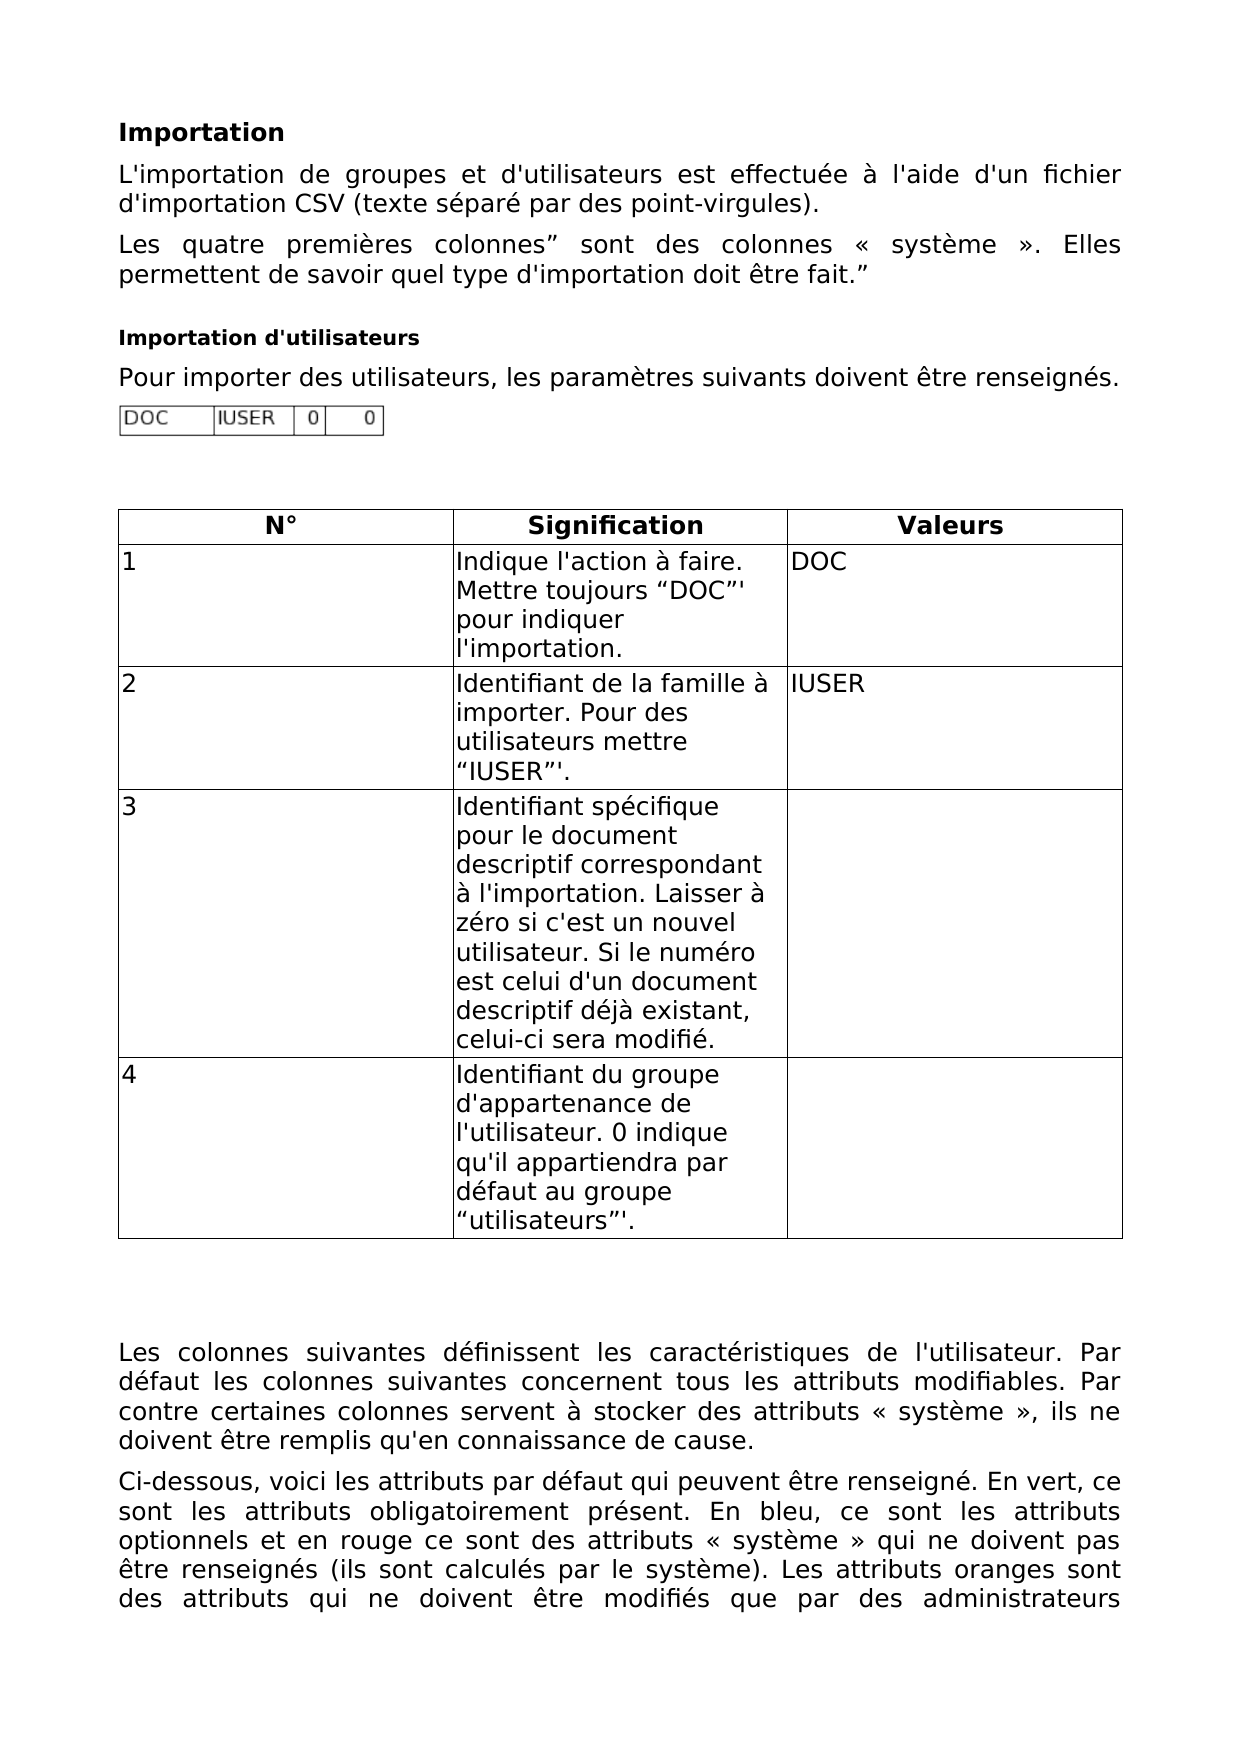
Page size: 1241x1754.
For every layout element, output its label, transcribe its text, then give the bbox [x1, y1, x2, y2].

subtitle Importation d'utilisateurs [118, 326, 1122, 351]
table_cell Indique l'action à faire. Mettre toujours “DOC”' pour indiquer l'importation. [454, 545, 787, 666]
table_cell 3 [119, 790, 453, 1057]
table_cell IUSER [788, 667, 1122, 789]
table_cell [788, 790, 1122, 1057]
table_cell [788, 1058, 1122, 1238]
table_cell Identifiant de la famille à importer. Pour des utilisateurs mettre “IUSER”'. [454, 667, 787, 789]
text Les colonnes suivantes définissent les caractéristiques de l'utilisateur. Par défaut les colonnes suivantes concernent tous les attributs modifiables. Par contre certaines colonnes servent à stocker des attributs « système », ils ne doivent être remplis qu'en connaissance de cause. [118, 1338, 1122, 1455]
table_header Signification [454, 510, 787, 544]
text Pour importer des utilisateurs, les paramètres suivants doivent être renseignés. [118, 363, 1122, 392]
text L'importation de groupes et d'utilisateurs est effectuée à l'aide d'un fichier d'importation CSV (texte séparé par des point-virgules). [118, 160, 1122, 218]
table_cell DOC [788, 545, 1122, 666]
table_cell Identifiant du groupe d'appartenance de l'utilisateur. 0 indique qu'il appartiendra par défaut au groupe “utilisateurs”'. [454, 1058, 787, 1238]
table_cell 4 [119, 1058, 453, 1238]
table_cell 1 [119, 545, 453, 666]
table_cell 2 [119, 667, 453, 789]
text Les quatre premières colonnes” sont des colonnes « système ». Elles permettent de savoir quel type d'importation doit être fait.” [118, 231, 1122, 289]
table_header Valeurs [788, 510, 1122, 544]
table_cell Identifiant spécifique pour le document descriptif correspondant à l'importation. Laisser à zéro si c'est un nouvel utilisateur. Si le numéro est celui d'un document descriptif déjà existant, celui-ci sera modifié. [454, 790, 787, 1057]
text Ci-dessous, voici les attributs par défaut qui peuvent être renseigné. En vert, ce sont les attributs obligatoirement présent. En bleu, ce sont les attributs optionnels et en rouge ce sont des attributs « système » qui ne doivent pas être renseignés (ils sont calculés par le système). Les attributs oranges sont des attributs qui ne doivent être modifiés que par des administrateurs [118, 1467, 1122, 1613]
picture [118, 405, 386, 438]
table_header N° [119, 510, 453, 544]
subtitle Importation [118, 118, 1122, 147]
